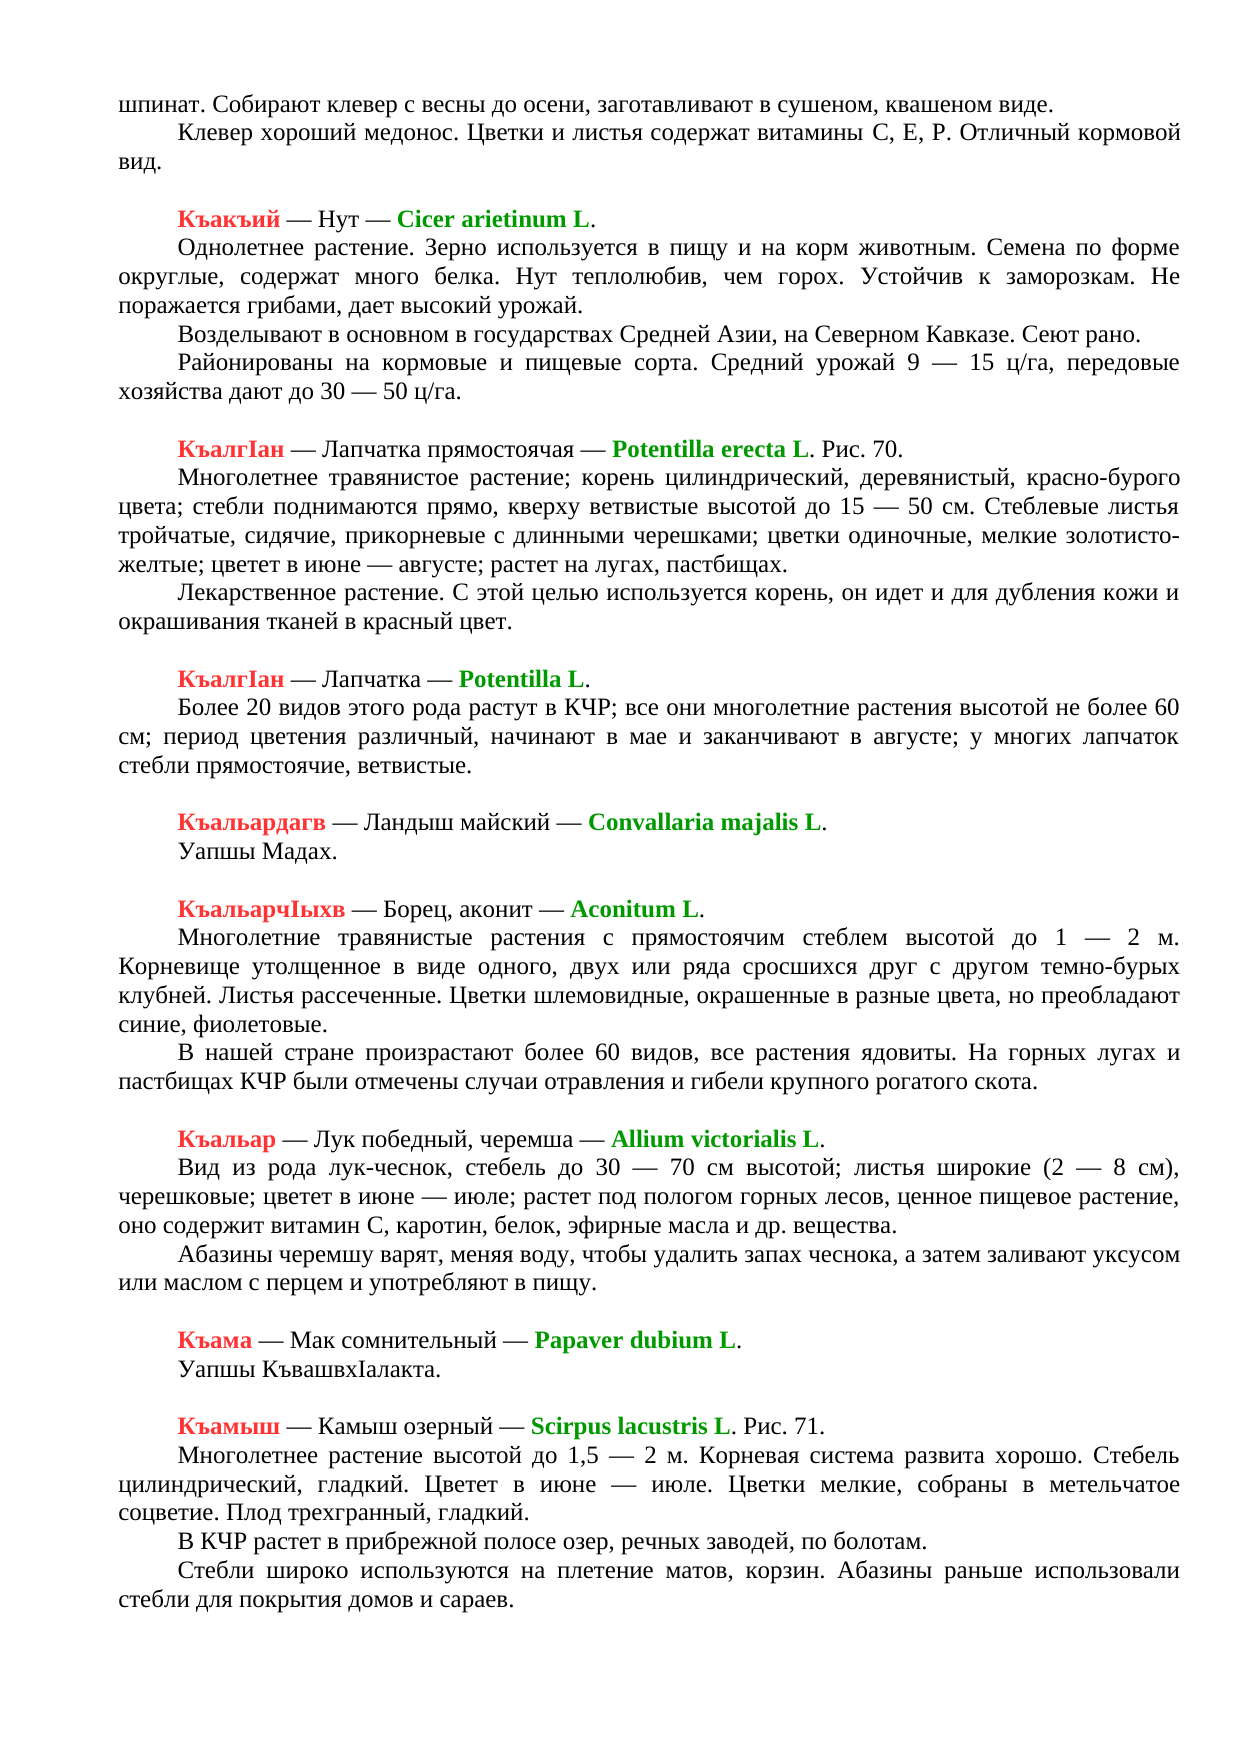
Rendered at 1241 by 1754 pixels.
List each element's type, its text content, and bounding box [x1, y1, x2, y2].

text В нашей стране произрастают более 60 видов, все растения ядовиты. На горных лугах и пастбищах КЧР были отмечены случаи отравления и гибели крупного рогатого скота. [118, 1037, 1181, 1095]
text Возделывают в основном в государствах Средней Азии, на Северном Кавказе. Сеют рано. [118, 319, 1181, 347]
text Клевер хороший медонос. Цветки и листья содержат витамины C, E, P. Отличный кормовой вид. [118, 117, 1181, 175]
text Уапшы Мадах. [118, 836, 1181, 865]
text Многолетнее травянистое растение; корень цилиндрический, деревянистый, красно-бурого цвета; стебли поднимаются прямо, кверху ветвистые высотой до 15 — 50 см. Стеблевые листья тройчатые, сидячие, прикорневые с длинными черешками; цветки одиночные, мелкие золотисто-желтые; цветет в июне — августе; растет на лугах, пастбищах. [118, 462, 1181, 577]
text Однолетнее растение. Зерно используется в пищу и на корм животным. Семена по форме округлые, содержат много белка. Нут теплолюбив, чем горох. Устойчив к заморозкам. Не поражается грибами, дает высокий урожай. [118, 232, 1181, 319]
text Районированы на кормовые и пищевые сорта. Средний урожай 9 — 15 ц/га, передовые хозяйства дают до 30 — 50 ц/га. [118, 347, 1181, 405]
text Более 20 видов этого рода растут в КЧР; все они многолетние растения высотой не более 60 см; период цветения различный, начинают в мае и заканчивают в августе; у многих лапчаток стебли прямостоячие, ветвистые. [118, 692, 1181, 779]
text В КЧР растет в прибрежной полосе озер, речных заводей, по болотам. [118, 1526, 1181, 1555]
text Вид из рода лук-чеснок, стебель до 30 — 70 см высотой; листья широкие (2 — 8 см), черешковые; цветет в июне — июле; растет под пологом горных лесов, ценное пищевое растение, оно содержит витамин C, каротин, белок, эфирные масла и др. вещества. [118, 1152, 1181, 1239]
text Стебли широко используются на плетение матов, корзин. Абазины раньше использовали стебли для покрытия домов и сараев. [118, 1555, 1181, 1612]
text Многолетнее растение высотой до 1,5 — 2 м. Корневая система развита хорошо. Стебель цилиндрический, гладкий. Цветет в июне — июле. Цветки мелкие, собраны в метельчатое соцветие. Плод трехгранный, гладкий. [118, 1440, 1181, 1526]
text Къальар — Лук победный, черемша — Allium victorialis L. [118, 1124, 1181, 1152]
text Къальардагв — Ландыш майский — Convallaria majalis L. [118, 807, 1181, 836]
text КъалгIан — Лапчатка прямостоячая — Potentilla erecta L. Рис. 70. [118, 434, 1181, 462]
text шпинат. Собирают клевер с весны до осени, заготавливают в сушеном, квашеном виде. [118, 89, 1181, 117]
text Къамыш — Камыш озерный — Scirpus lacustris L. Рис. 71. [118, 1411, 1181, 1440]
text Абазины черемшу варят, меняя воду, чтобы удалить запах чеснока, а затем заливают уксусом или маслом с перцем и употребляют в пищу. [118, 1239, 1181, 1296]
text КъальарчIыхв — Борец, аконит — Aconitum L. [118, 894, 1181, 922]
text Лекарственное растение. С этой целью используется корень, он идет и для дубления кожи и окрашивания тканей в красный цвет. [118, 577, 1181, 635]
text Къама — Мак сомнительный — Papaver dubium L. [118, 1325, 1181, 1354]
text Къакъий — Нут — Cicer arietinum L. [118, 204, 1181, 232]
text Многолетние травянистые растения с прямостоячим стеблем высотой до 1 — 2 м. Корневище утолщенное в виде одного, двух или ряда сросшихся друг с другом темно-бурых клубней. Листья рассеченные. Цветки шлемовидные, окрашенные в разные цвета, но преобладают синие, фиолетовые. [118, 922, 1181, 1037]
text КъалгIан — Лапчатка — Potentilla L. [118, 664, 1181, 692]
text Уапшы КъвашвхIалакта. [118, 1354, 1181, 1382]
